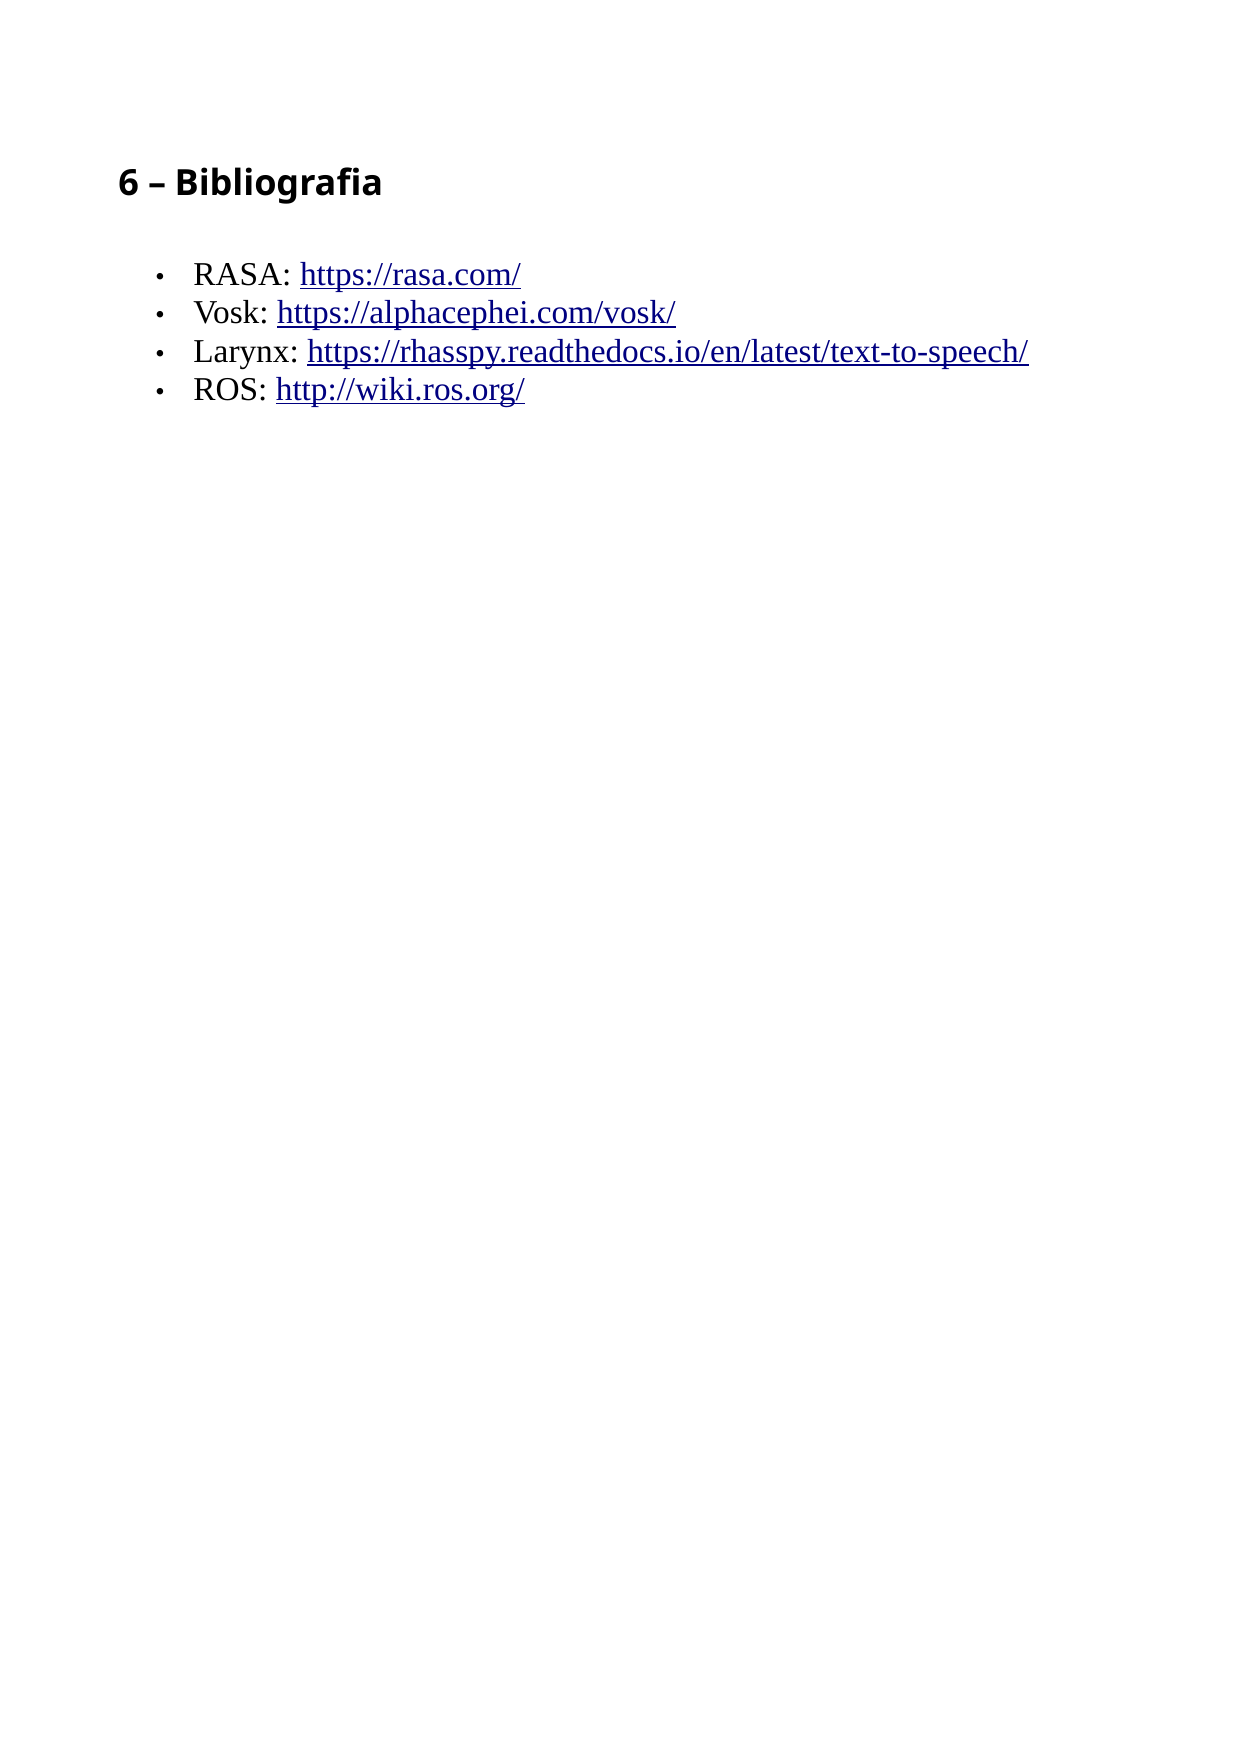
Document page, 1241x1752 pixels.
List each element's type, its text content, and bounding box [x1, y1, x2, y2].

list RASA: https://rasa.com/ [156, 254, 1122, 293]
list Vosk: https://alphacephei.com/vosk/ [156, 293, 1122, 331]
list Larynx: https://rhasspy.readthedocs.io/en/latest/text-to-speech/ [156, 331, 1122, 369]
text 6 – Bibliografia [118, 156, 1122, 205]
list ROS: http://wiki.ros.org/ [156, 369, 1122, 408]
